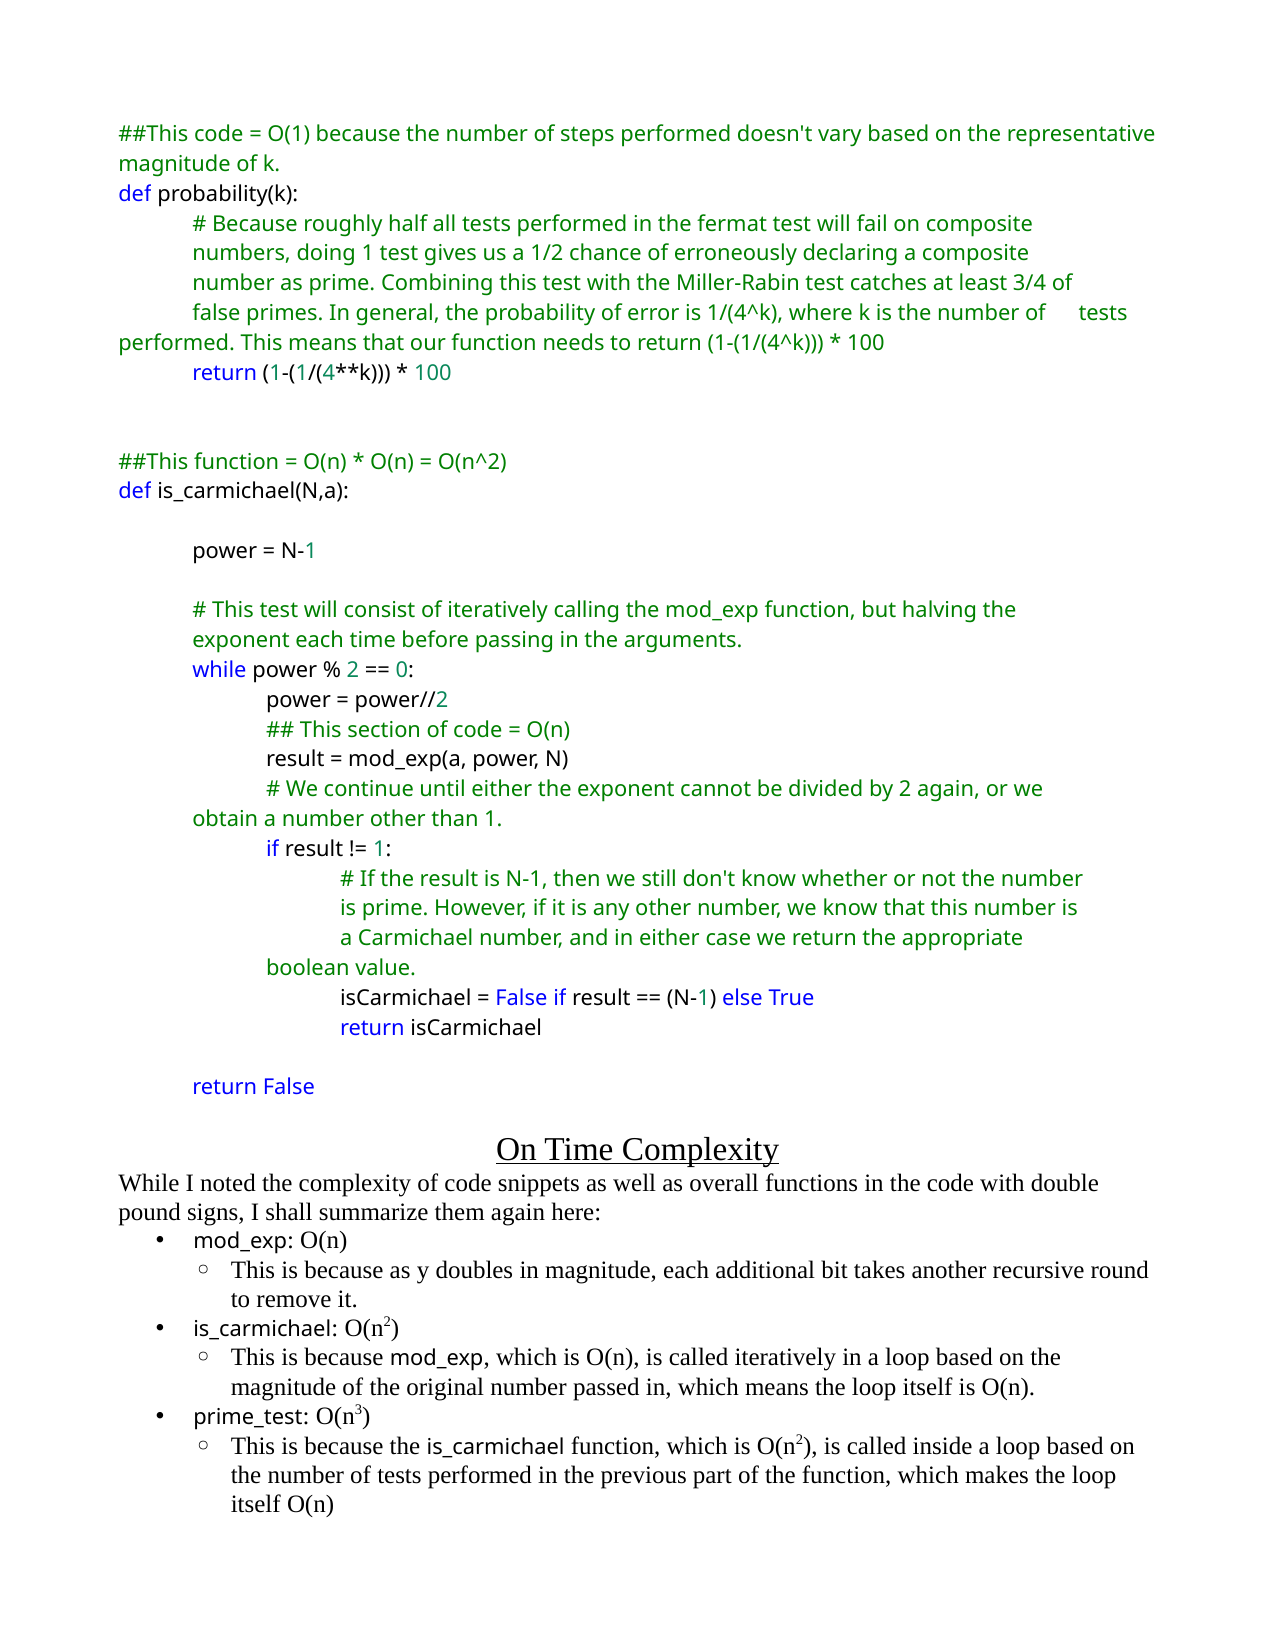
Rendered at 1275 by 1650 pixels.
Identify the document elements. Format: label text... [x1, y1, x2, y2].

text if result != 1: [118, 833, 1157, 862]
text ##This function = O(n) * O(n) = O(n^2) [118, 446, 1157, 475]
text # This test will consist of iteratively calling the mod_exp function, but halving the exponent each time before passing in the arguments. [118, 594, 1157, 654]
text power = power//2 [118, 684, 1157, 713]
text power = N-1 [118, 535, 1157, 565]
text # If the result is N-1, then we still don't know whether or not the number is prime. However, if it is any other number, we know that this number is a Carmichael number, and in either case we return the appropriate boolean value. [118, 862, 1157, 982]
list This is because the is_carmichael function, which is O(n2), is called inside a loop based on the number of tests performed in the previous part of the function, which makes the loop itself O(n) [193, 1431, 1157, 1518]
text On Time Complexity [118, 1129, 1157, 1168]
list mod_exp: O(n) [156, 1225, 1157, 1255]
text # Because roughly half all tests performed in the fermat test will fail on composite numbers, doing 1 test gives us a 1/2 chance of erroneously declaring a composite number as prime. Combining this test with the Miller-Rabin test catches at least 3/4 of false primes. In general, the probability of error is 1/(4^k), where k is the number of tests performed. This means that our function needs to return (1-(1/(4^k))) * 100 [118, 207, 1157, 356]
text return isCarmichael [118, 1011, 1157, 1041]
text ## This section of code = O(n) [118, 713, 1157, 743]
text def probability(k): [118, 178, 1157, 207]
list prime_test: O(n3) [156, 1401, 1157, 1431]
list This is because as y doubles in magnitude, each additional bit takes another recursive round to remove it. [193, 1255, 1157, 1313]
list is_carmichael: O(n2) [156, 1313, 1157, 1342]
text # We continue until either the exponent cannot be divided by 2 again, or we obtain a number other than 1. [118, 773, 1157, 833]
text while power % 2 == 0: [118, 654, 1157, 684]
text return False [118, 1071, 1157, 1101]
text result = mod_exp(a, power, N) [118, 743, 1157, 773]
text ##This code = O(1) because the number of steps performed doesn't vary based on the representative magnitude of k. [118, 118, 1157, 178]
text isCarmichael = False if result == (N-1) else True [118, 982, 1157, 1011]
text While I noted the complexity of code snippets as well as overall functions in the code with double pound signs, I shall summarize them again here: [118, 1168, 1157, 1225]
text return (1-(1/(4**k))) * 100 [118, 356, 1157, 386]
list This is because mod_exp, which is O(n), is called iteratively in a loop based on the magnitude of the original number passed in, which means the loop itself is O(n). [193, 1342, 1157, 1401]
text def is_carmichael(N,a): [118, 475, 1157, 505]
